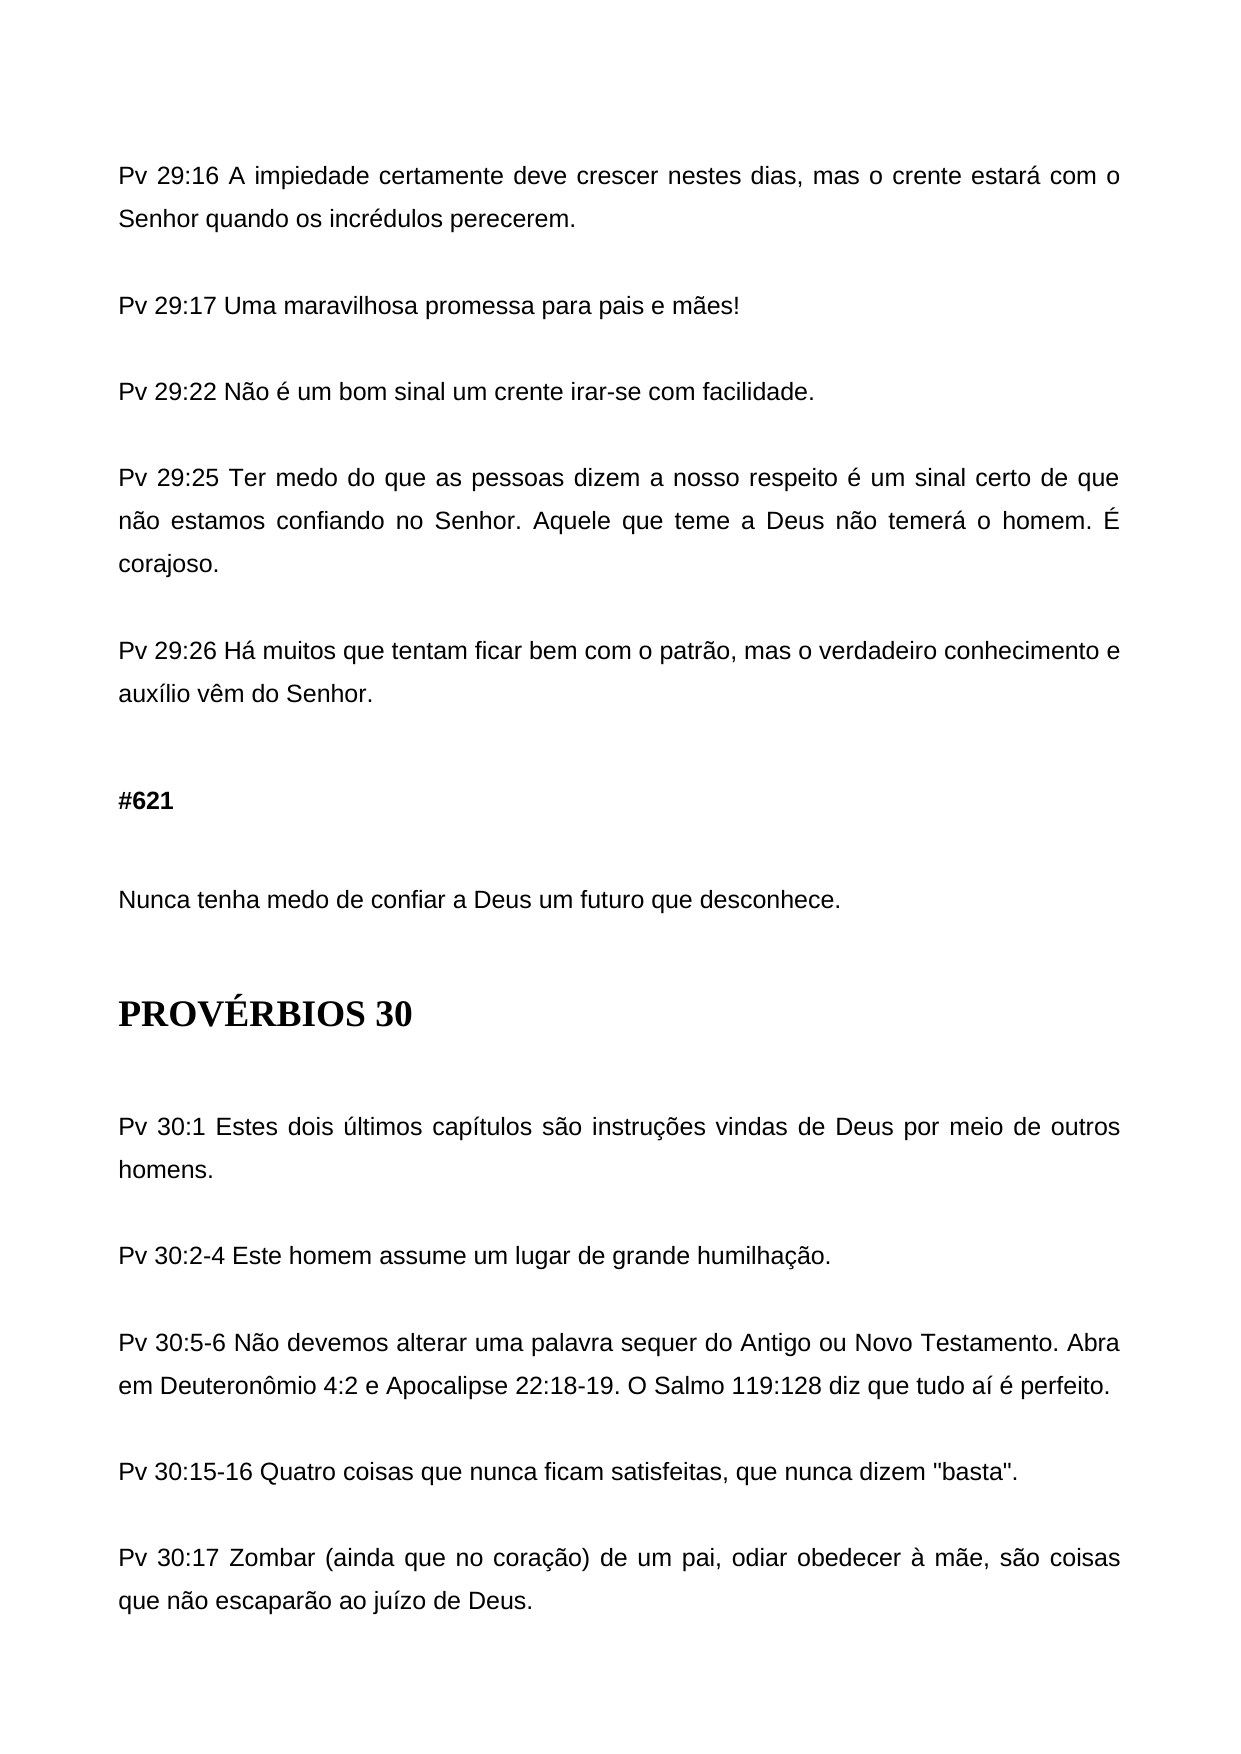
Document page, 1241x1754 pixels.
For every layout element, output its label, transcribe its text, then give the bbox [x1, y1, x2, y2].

text Pv 29:17 Uma maravilhosa promessa para pais e mães! [118, 291, 1122, 319]
subtitle #621 [118, 786, 1122, 814]
text Pv 30:15-16 Quatro coisas que nunca ficam satisfeitas, que nunca dizem "basta". [118, 1457, 1122, 1486]
text Pv 30:1 Estes dois últimos capítulos são instruções vindas de Deus por meio de outros homens. [118, 1112, 1122, 1184]
text Pv 30:5-6 Não devemos alterar uma palavra sequer do Antigo ou Novo Testamento. Abra em Deuteronômio 4:2 e Apocalipse 22:18-19. O Salmo 119:128 diz que tudo aí é perfeito. [118, 1328, 1122, 1399]
text Pv 30:17 Zombar (ainda que no coração) de um pai, odiar obedecer à mãe, são coisas que não escaparão ao juízo de Deus. [118, 1543, 1122, 1615]
text Pv 29:22 Não é um bom sinal um crente irar-se com facilidade. [118, 377, 1122, 406]
text Pv 30:2-4 Este homem assume um lugar de grande humilhação. [118, 1241, 1122, 1270]
text Pv 29:16 A impiedade certamente deve crescer nestes dias, mas o crente estará com o Senhor quando os incrédulos perecerem. [118, 161, 1122, 233]
subtitle PROVÉRBIOS 30 [118, 992, 1122, 1035]
text Pv 29:25 Ter medo do que as pessoas dizem a nosso respeito é um sinal certo de que não estamos confiando no Senhor. Aquele que teme a Deus não temerá o homem. É corajoso. [118, 463, 1122, 578]
text Pv 29:26 Há muitos que tentam ficar bem com o patrão, mas o verdadeiro conhecimento e auxílio vêm do Senhor. [118, 636, 1122, 707]
text Nunca tenha medo de confiar a Deus um futuro que desconhece. [118, 884, 1122, 913]
